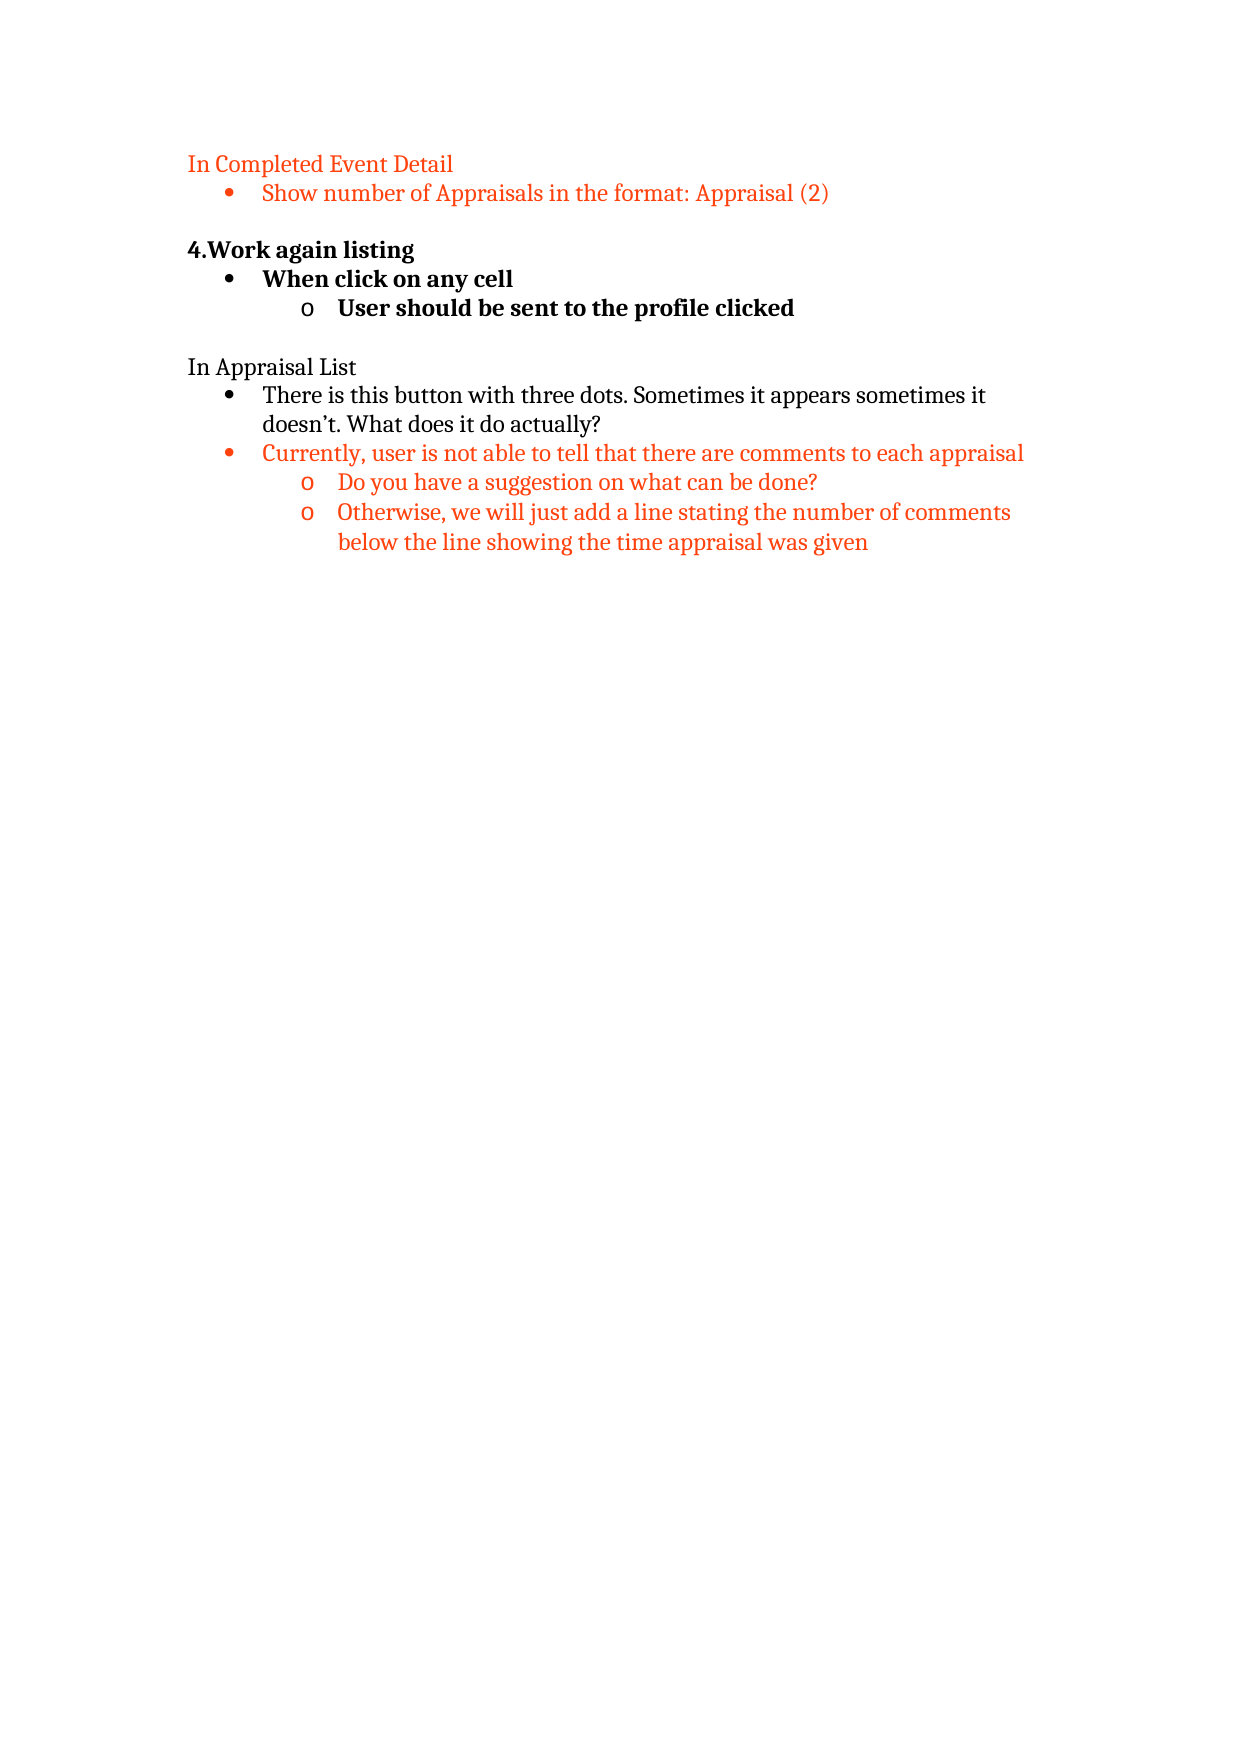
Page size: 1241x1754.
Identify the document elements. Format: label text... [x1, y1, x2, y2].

list Otherwise, we will just add a line stating the number of comments below the line showing the time appraisal was given [300, 497, 1053, 556]
text 4.Work again listing [187, 236, 1053, 265]
list Show number of Appraisals in the format: Appraisal (2) [225, 179, 1053, 207]
list Currently, user is not able to tell that there are comments to each appraisal [225, 439, 1053, 467]
list There is this button with three dots. Sometimes it appears sometimes it doesn’t. What does it do actually? [225, 381, 1053, 439]
text In Completed Event Detail [187, 150, 1053, 179]
list User should be sent to the profile clicked [300, 294, 1053, 324]
list Do you have a suggestion on what can be done? [300, 467, 1053, 497]
text In Appraisal List [187, 352, 1053, 381]
list When click on any cell [225, 265, 1053, 294]
